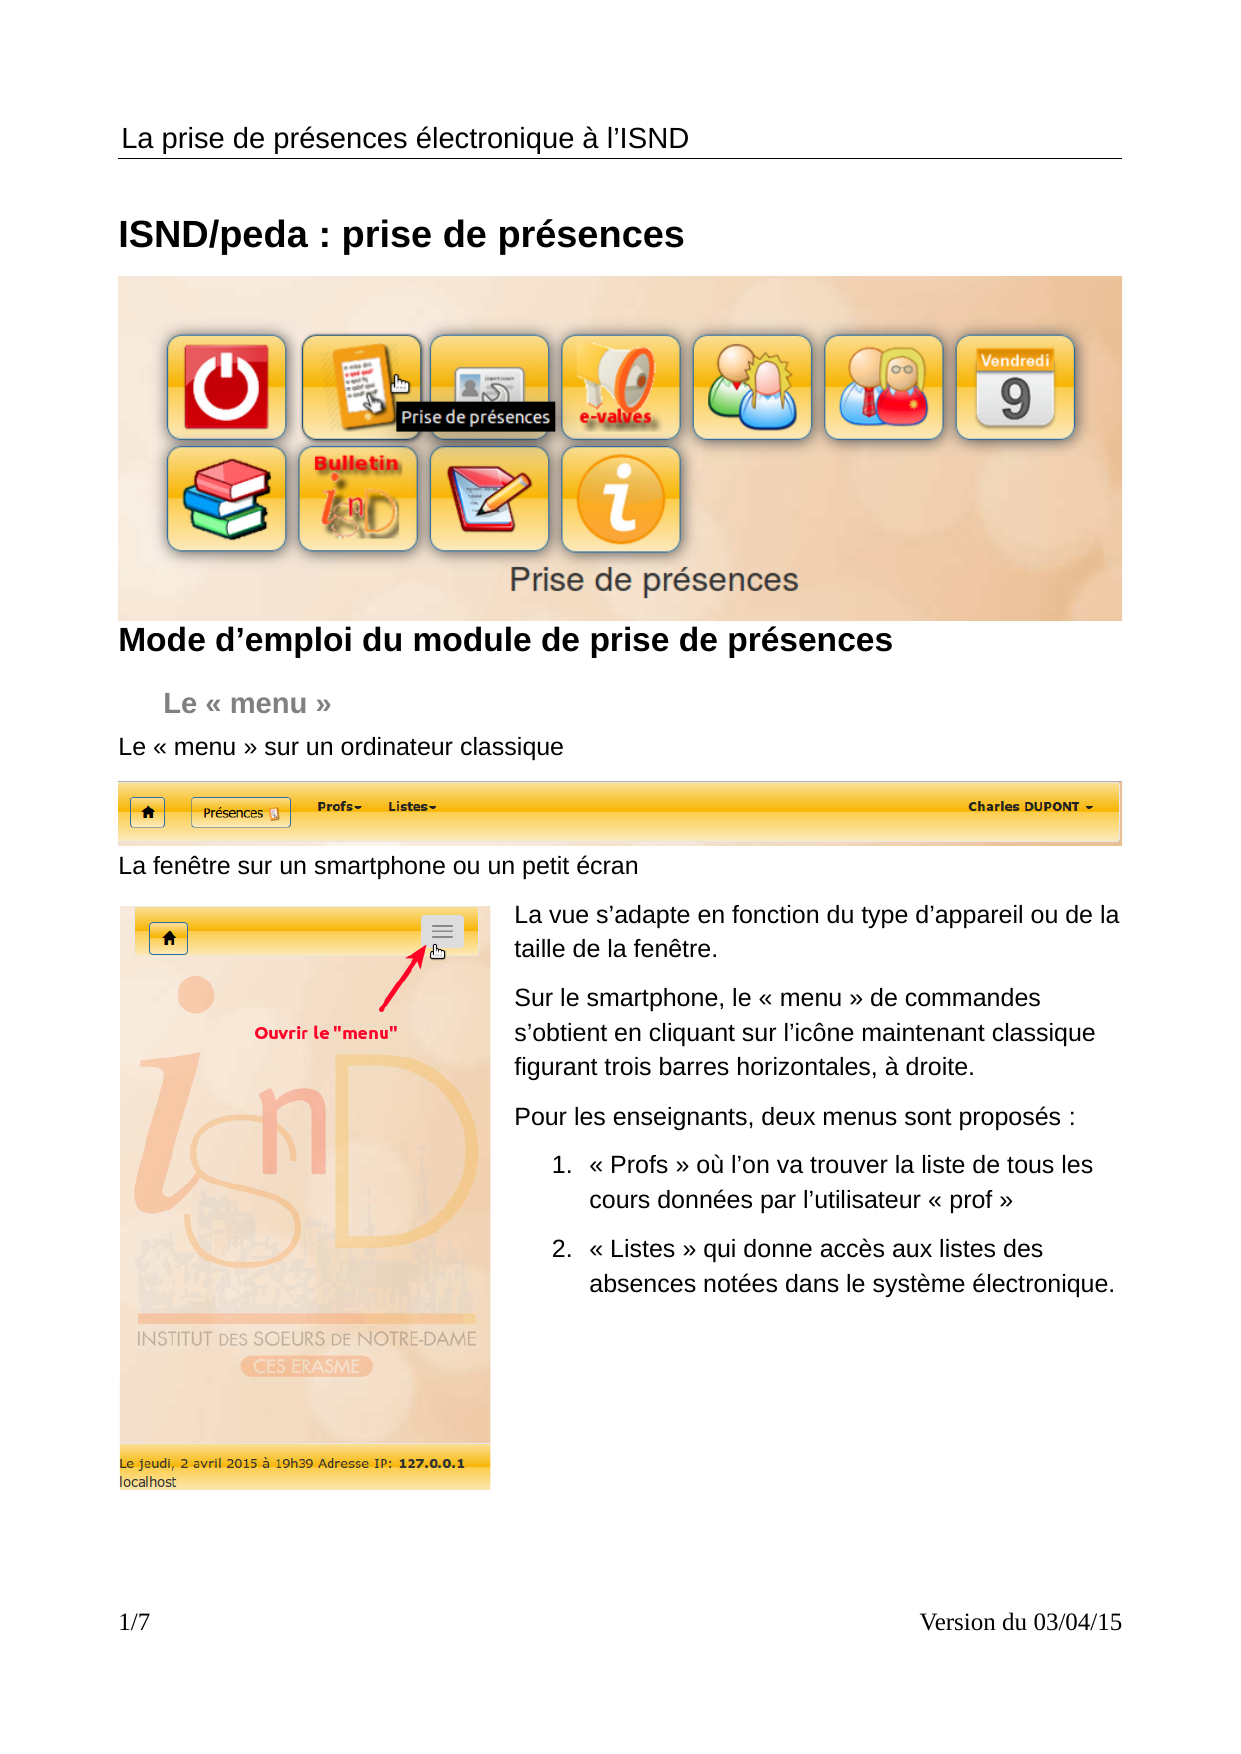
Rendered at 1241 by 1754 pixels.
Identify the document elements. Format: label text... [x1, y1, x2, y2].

text Sur le smartphone, le « menu » de commandes s’obtient en cliquant sur l’icône maintenant classique figurant trois barres horizontales, à droite. [491, 983, 1122, 1081]
text La vue s’adapte en fonction du type d’appareil ou de la taille de la fenêtre. [118, 900, 1122, 963]
subtitle ISND/peda : prise de présences [118, 212, 1122, 256]
subtitle Mode d’emploi du module de prise de présences [118, 621, 1122, 659]
subtitle Le « menu » [163, 686, 1122, 719]
picture [118, 276, 1123, 621]
picture [118, 781, 1123, 846]
text Pour les enseignants, deux menus sont proposés : [491, 1101, 1122, 1130]
list « Profs » où l’on va trouver la liste de tous les cours données par l’utilisateur « prof » [491, 1151, 1122, 1214]
text La fenêtre sur un smartphone ou un petit écran [118, 846, 1122, 879]
list « Listes » qui donne accès aux listes des absences notées dans le système électronique. [491, 1234, 1122, 1297]
text Le « menu » sur un ordinateur classique [118, 732, 1122, 761]
picture [119, 906, 491, 1490]
